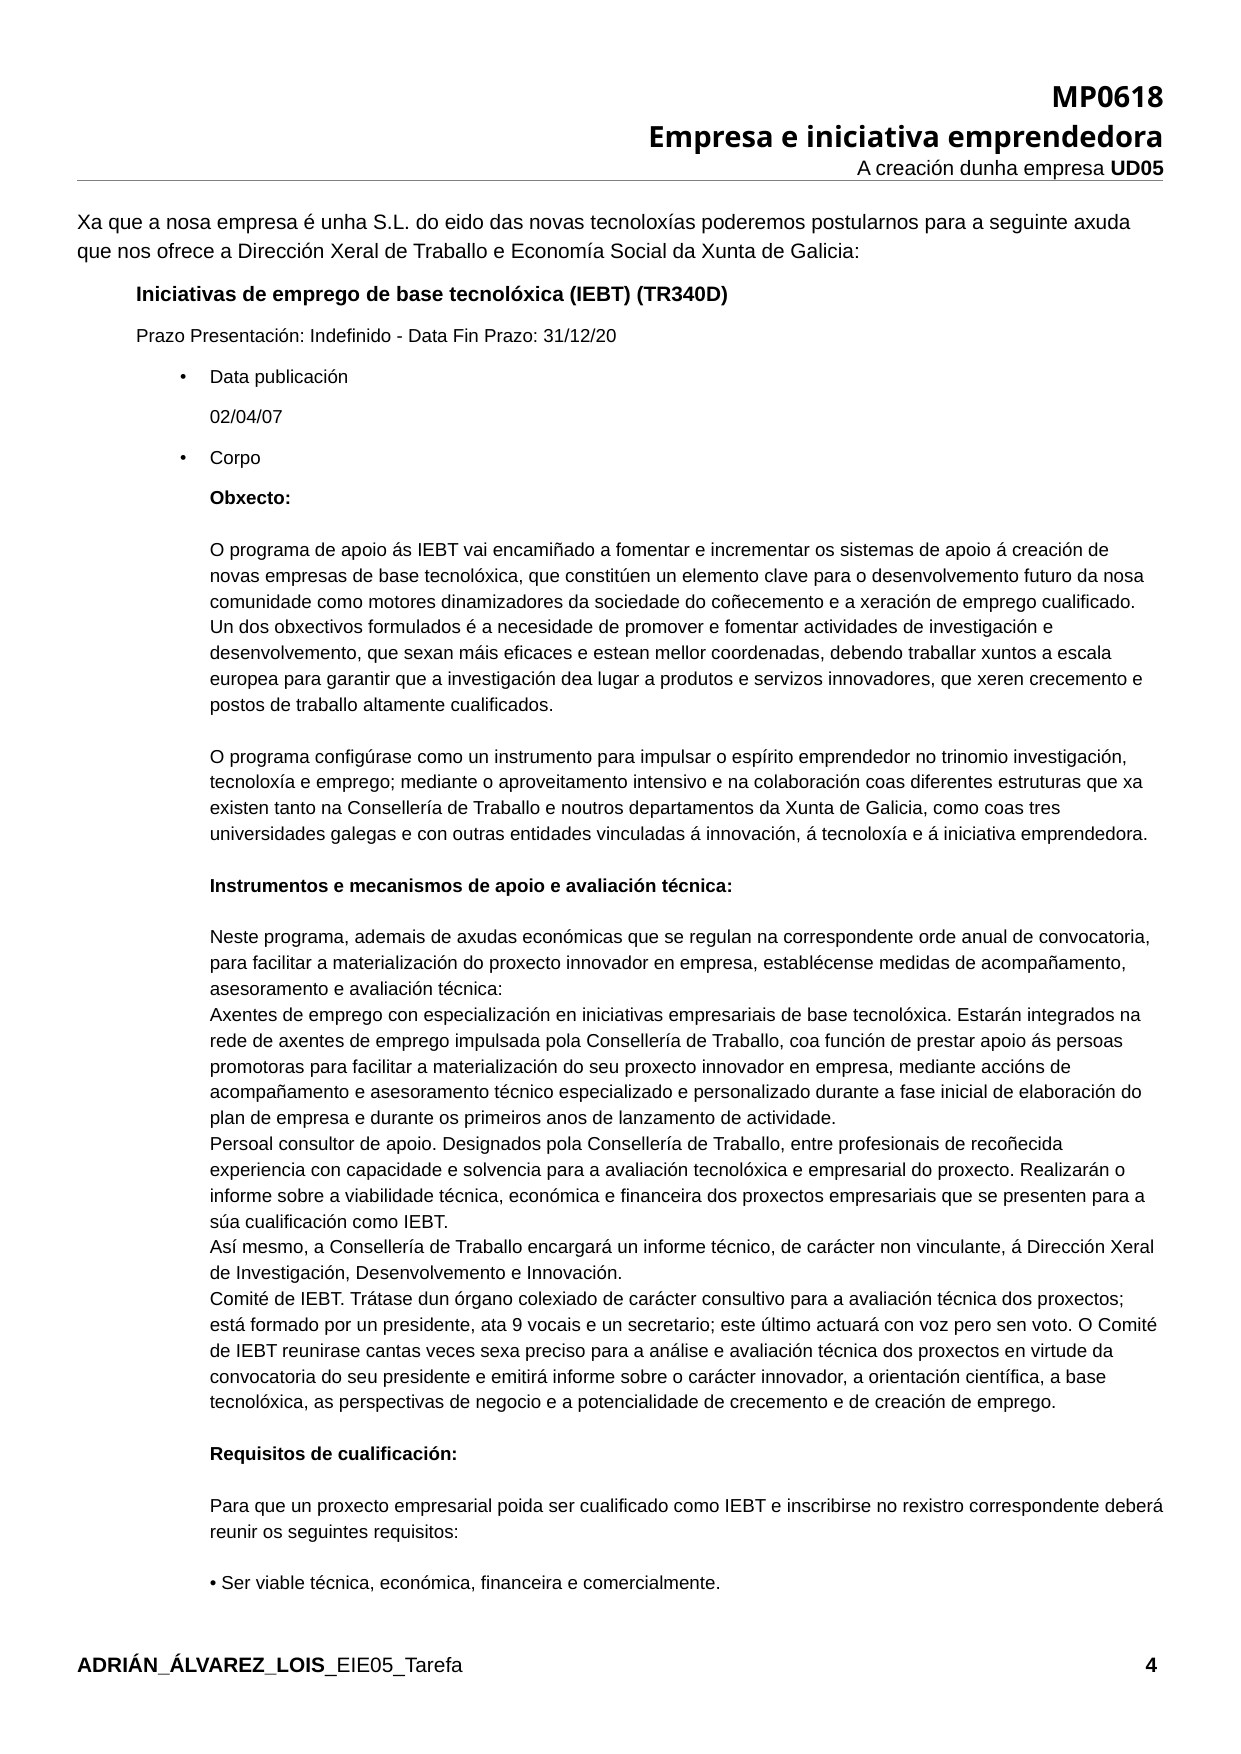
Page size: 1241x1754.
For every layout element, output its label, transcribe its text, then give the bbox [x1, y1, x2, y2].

list Corpo [180, 447, 1163, 468]
list Obxecto: O programa de apoio ás IEBT vai encamiñado a fomentar e incrementar os sistemas de apoio á creación de novas empresas de base tecnolóxica, que constitúen un elemento clave para o desenvolvemento futuro da nosa comunidade como motores dinamizadores da sociedade do coñecemento e a xeración de emprego cualificado. Un dos obxectivos formulados é a necesidade de promover e fomentar actividades de investigación e desenvolvemento, que sexan máis eficaces e estean mellor coordenadas, debendo traballar xuntos a escala europea para garantir que a investigación dea lugar a produtos e servizos innovadores, que xeren crecemento e postos de traballo altamente cualificados. O programa configúrase como un instrumento para impulsar o espírito emprendedor no trinomio investigación, tecnoloxía e emprego; mediante o aproveitamento intensivo e na colaboración coas diferentes estruturas que xa existen tanto na Consellería de Traballo e noutros departamentos da Xunta de Galicia, como coas tres universidades galegas e con outras entidades vinculadas á innovación, á tecnoloxía e á iniciativa emprendedora. Instrumentos e mecanismos de apoio e avaliación técnica: Neste programa, ademais de axudas económicas que se regulan na correspondente orde anual de convocatoria, para facilitar a materialización do proxecto innovador en empresa, establécense medidas de acompañamento, asesoramento e avaliación técnica: Axentes de emprego con especialización en iniciativas empresariais de base tecnolóxica. Estarán integrados na rede de axentes de emprego impulsada pola Consellería de Traballo, coa función de prestar apoio ás persoas promotoras para facilitar a materialización do seu proxecto innovador en empresa, mediante accións de acompañamento e asesoramento técnico especializado e personalizado durante a fase inicial de elaboración do plan de empresa e durante os primeiros anos de lanzamento de actividade. Persoal consultor de apoio. Designados pola Consellería de Traballo, entre profesionais de recoñecida experiencia con capacidade e solvencia para a avaliación tecnolóxica e empresarial do proxecto. Realizarán o informe sobre a viabilidade técnica, económica e financeira dos proxectos empresariais que se presenten para a súa cualificación como IEBT. Así mesmo, a Consellería de Traballo encargará un informe técnico, de carácter non vinculante, á Dirección Xeral de Investigación, Desenvolvemento e Innovación. Comité de IEBT. Trátase dun órgano colexiado de carácter consultivo para a avaliación técnica dos proxectos; está formado por un presidente, ata 9 vocais e un secretario; este último actuará con voz pero sen voto. O Comité de IEBT reunirase cantas veces sexa preciso para a análise e avaliación técnica dos proxectos en virtude da convocatoria do seu presidente e emitirá informe sobre o carácter innovador, a orientación científica, a base tecnolóxica, as perspectivas de negocio e a potencialidade de crecemento e de creación de emprego. Requisitos de cualificación: Para que un proxecto empresarial poida ser cualificado como IEBT e inscribirse no rexistro correspondente deberá reunir os seguintes requisitos: • Ser viable técnica, económica, financeira e comercialmente. [180, 487, 1163, 1619]
list 02/04/07 [180, 406, 1163, 428]
list Data publicación [180, 366, 1163, 387]
text Xa que a nosa empresa é unha S.L. do eido das novas tecnoloxías poderemos postularnos para a seguinte axuda que nos ofrece a Dirección Xeral de Traballo e Economía Social da Xunta de Galicia: [77, 210, 1163, 263]
text Iniciativas de emprego de base tecnolóxica (IEBT) (TR340D) [136, 282, 1163, 306]
text Prazo Presentación: Indefinido - Data Fin Prazo: 31/12/20 [136, 325, 1163, 347]
